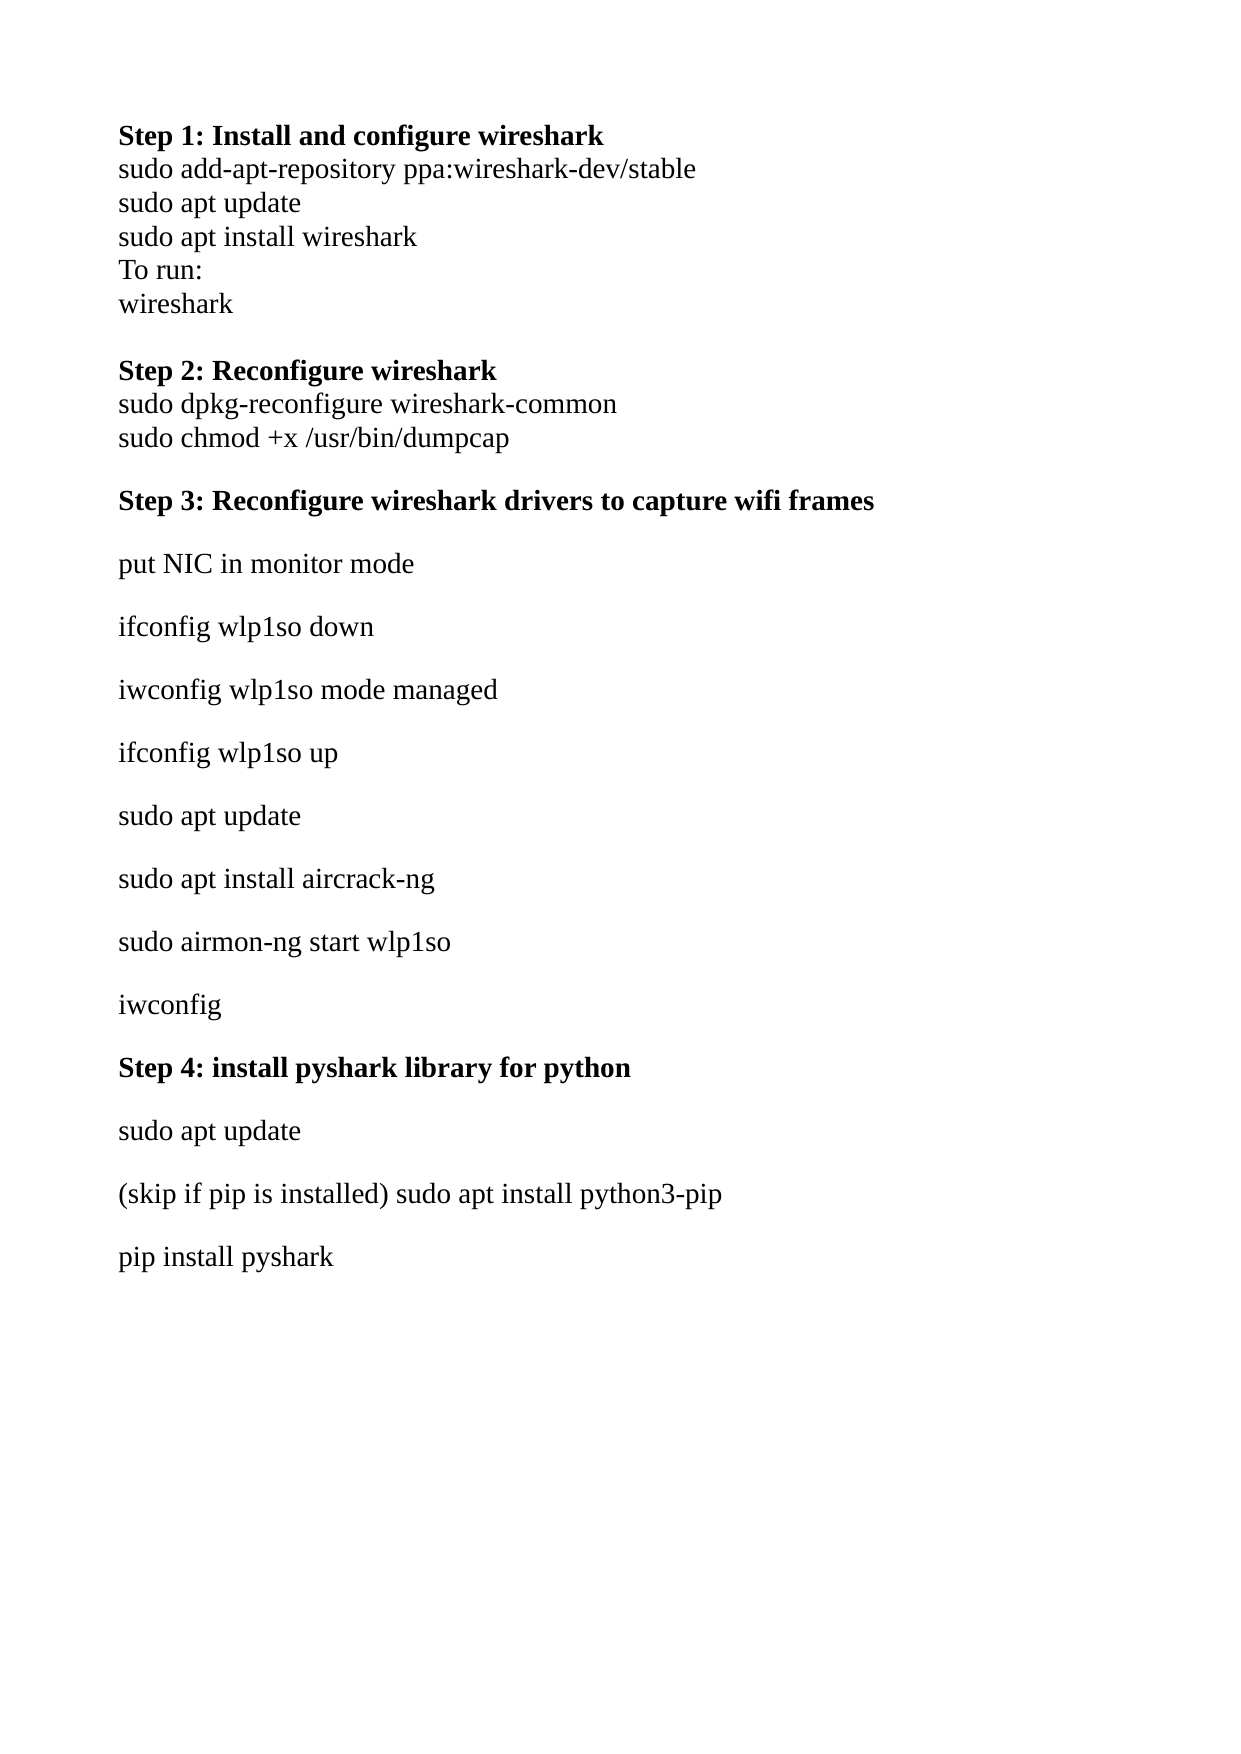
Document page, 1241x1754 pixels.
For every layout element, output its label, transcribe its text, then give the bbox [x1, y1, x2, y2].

text sudo chmod +x /usr/bin/dumpcap [118, 420, 1122, 453]
text ifconfig wlp1so up [118, 735, 1122, 769]
text iwconfig wlp1so mode managed [118, 672, 1122, 706]
text sudo apt update [118, 185, 1122, 219]
text iwconfig [118, 987, 1122, 1021]
text pip install pyshark [118, 1239, 1122, 1273]
text sudo apt install aircrack-ng [118, 861, 1122, 895]
text sudo apt install wireshark [118, 219, 1122, 252]
text (skip if pip is installed) sudo apt install python3-pip [118, 1176, 1122, 1210]
text Step 4: install pyshark library for python [118, 1050, 1122, 1084]
text Step 3: Reconfigure wireshark drivers to capture wifi frames [118, 483, 1122, 517]
text ifconfig wlp1so down [118, 609, 1122, 643]
text sudo add-apt-repository ppa:wireshark-dev/stable [118, 152, 1122, 185]
text To run: [118, 252, 1122, 286]
text put NIC in monitor mode [118, 546, 1122, 579]
text sudo airmon-ng start wlp1so [118, 924, 1122, 958]
text sudo apt update [118, 1113, 1122, 1147]
text wireshark [118, 286, 1122, 319]
text sudo apt update [118, 798, 1122, 832]
text Step 1: Install and configure wireshark [118, 118, 1122, 152]
text Step 2: Reconfigure wireshark [118, 353, 1122, 386]
text sudo dpkg-reconfigure wireshark-common [118, 386, 1122, 420]
